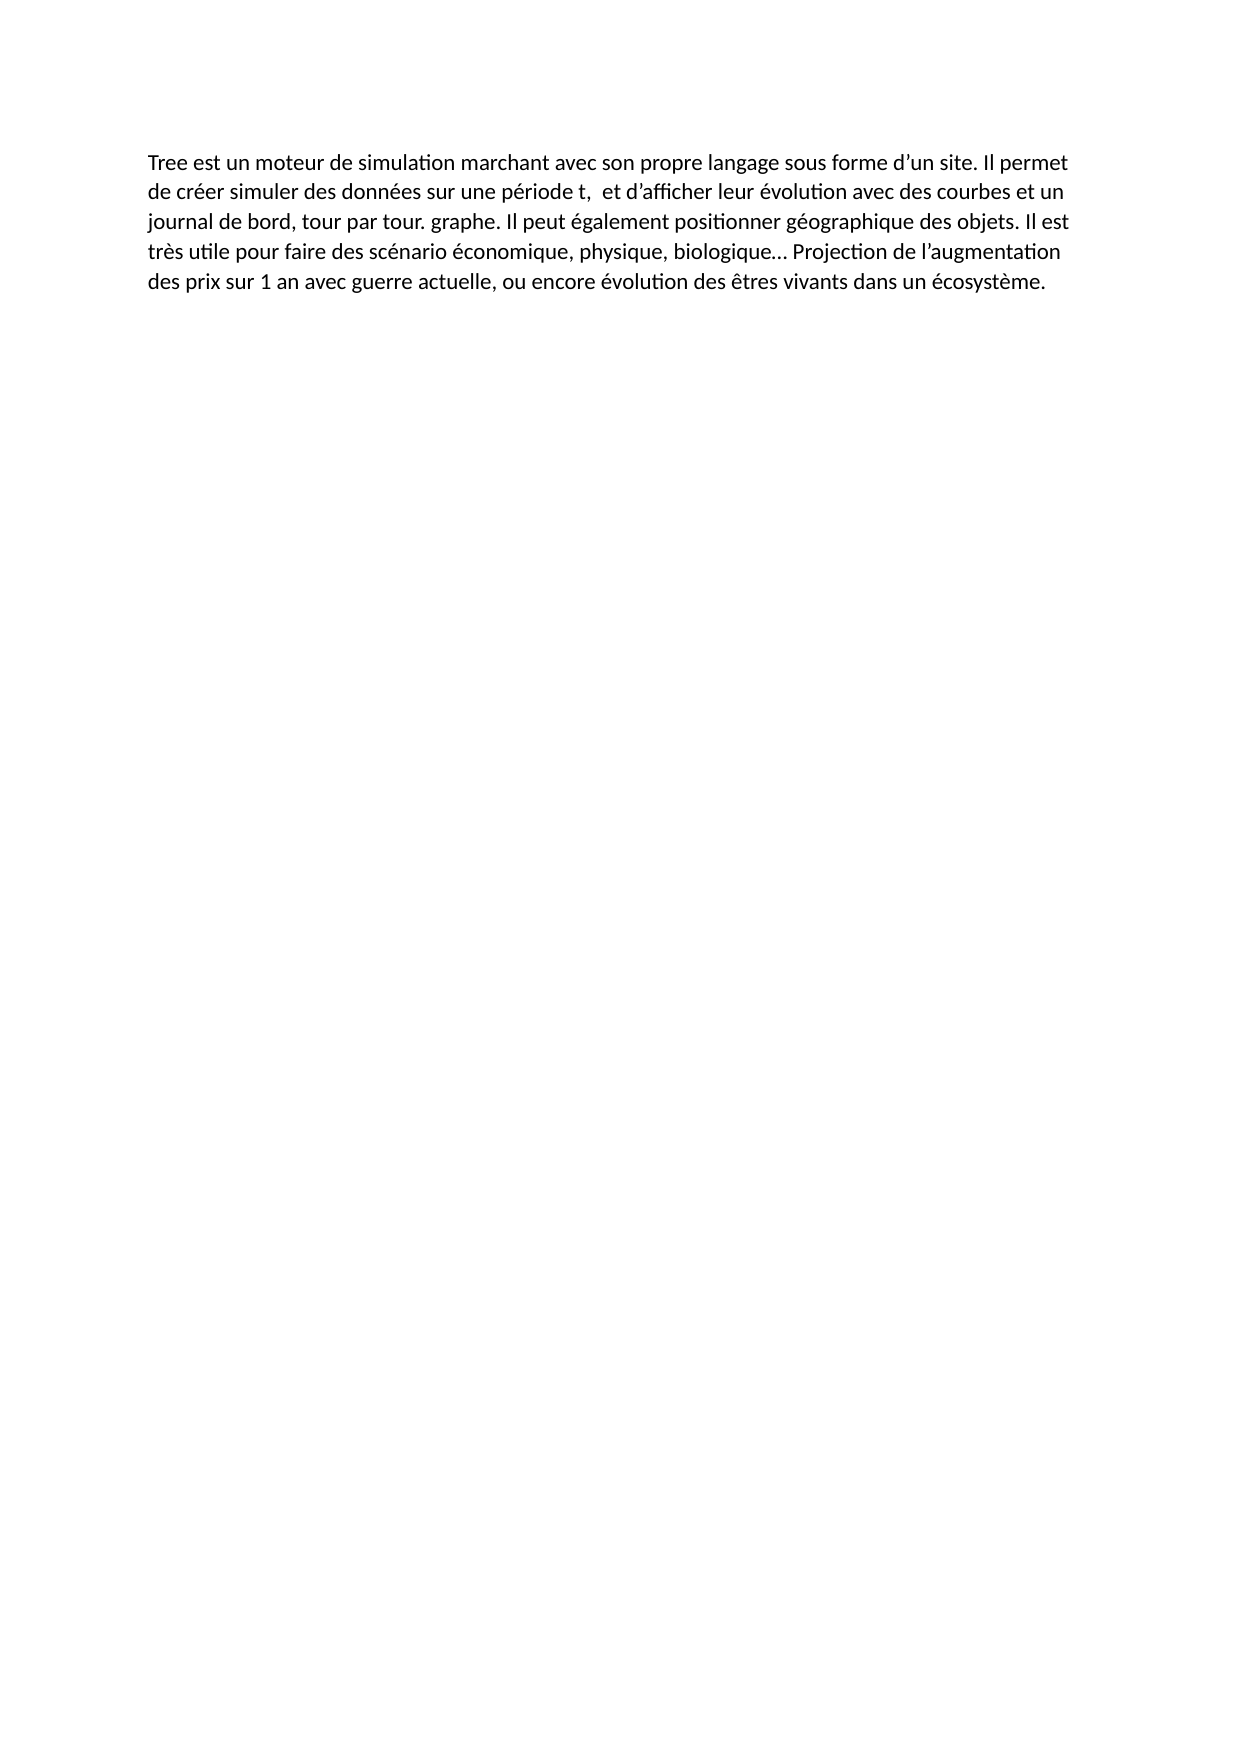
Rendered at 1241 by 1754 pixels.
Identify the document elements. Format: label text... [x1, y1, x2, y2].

text Tree est un moteur de simulation marchant avec son propre langage sous forme d’un site. Il permet de créer simuler des données sur une période t, et d’afficher leur évolution avec des courbes et un journal de bord, tour par tour. graphe. Il peut également positionner géographique des objets. Il est très utile pour faire des scénario économique, physique, biologique… Projection de l’augmentation des prix sur 1 an avec guerre actuelle, ou encore évolution des êtres vivants dans un écosystème. [148, 148, 1093, 295]
